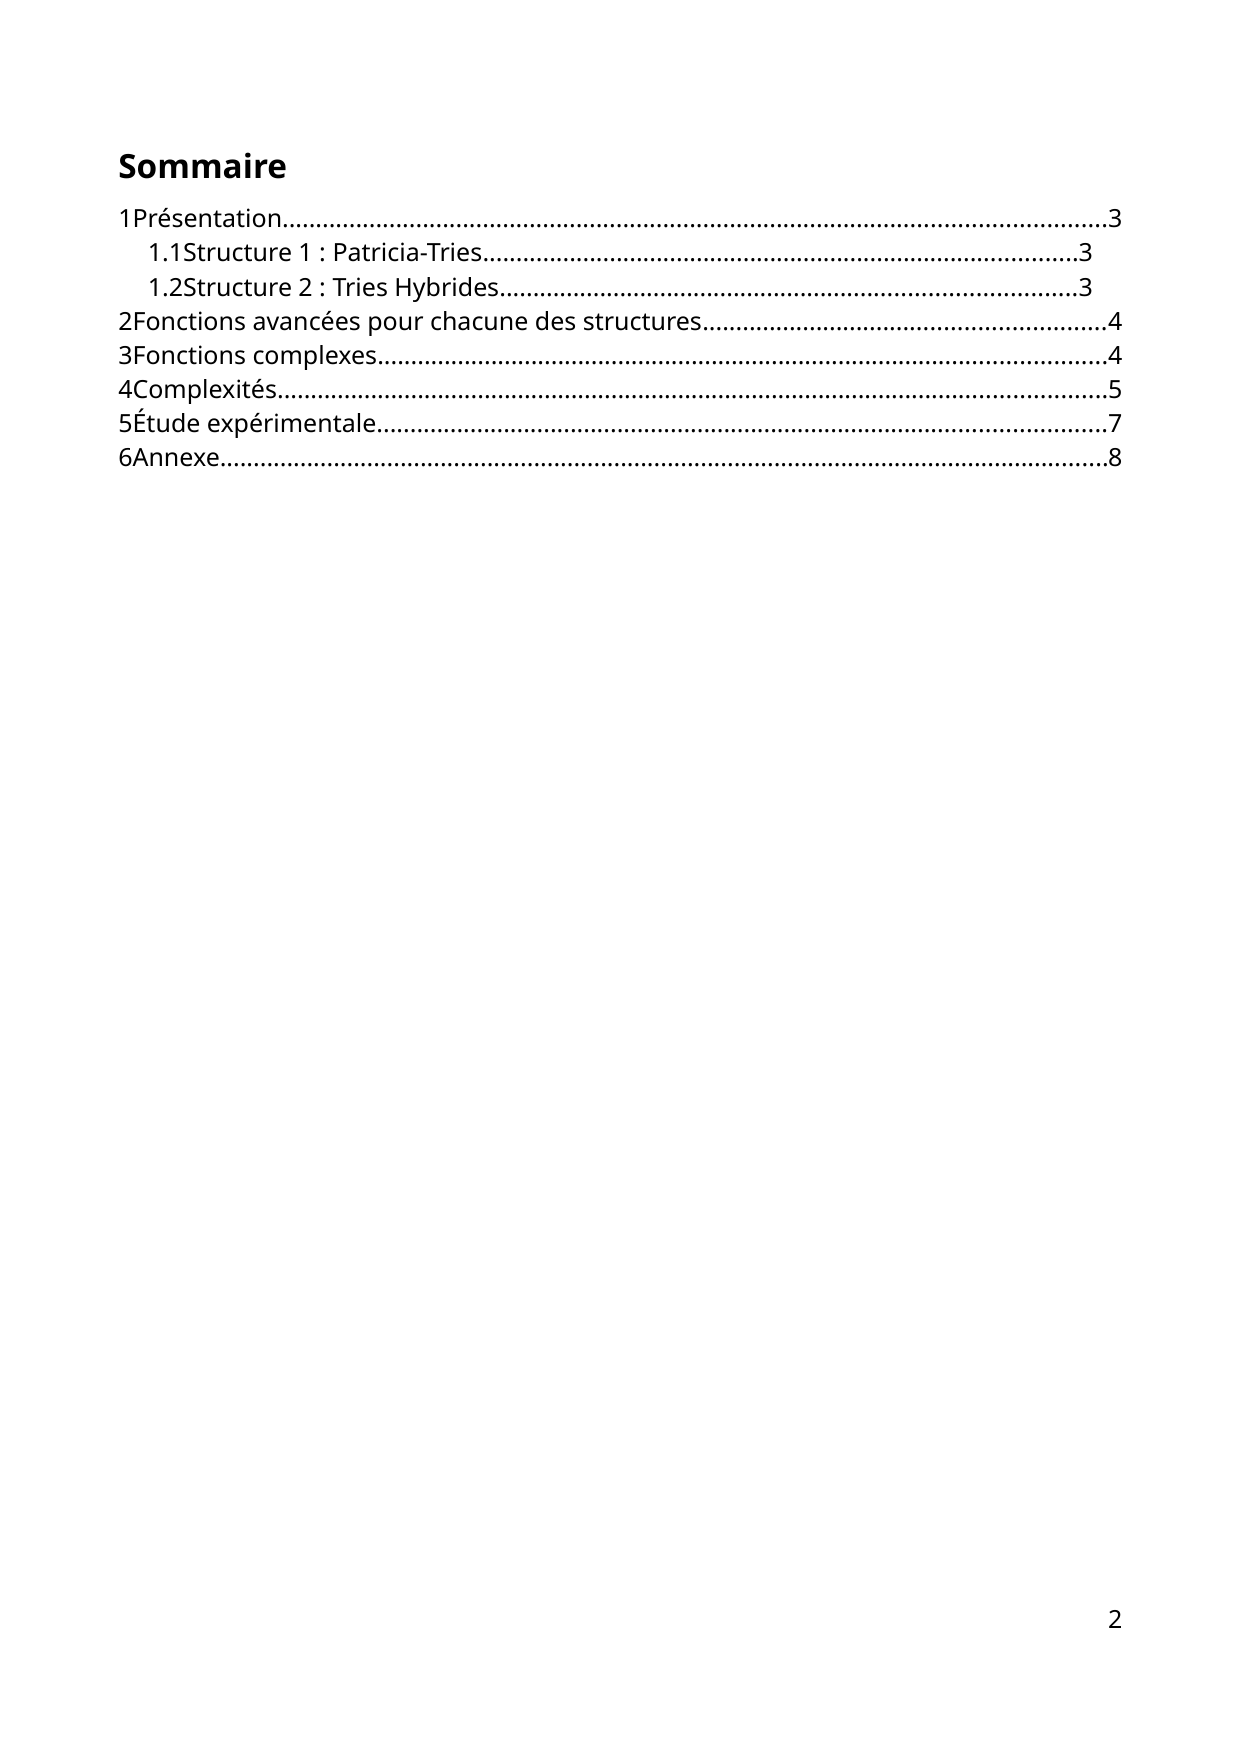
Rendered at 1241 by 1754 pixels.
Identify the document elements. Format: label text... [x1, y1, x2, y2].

text 6Annexe 8 [118, 439, 1122, 473]
text 4Complexités 5 [118, 371, 1122, 405]
text 5Étude expérimentale 7 [118, 405, 1122, 439]
text 2Fonctions avancées pour chacune des structures 4 [118, 303, 1122, 337]
text 1.1Structure 1 : Patricia-Tries 3 [148, 235, 1122, 269]
subtitle Sommaire [118, 143, 1122, 188]
text 3Fonctions complexes 4 [118, 337, 1122, 371]
text 1.2Structure 2 : Tries Hybrides 3 [148, 269, 1122, 303]
text 1Présentation 3 [118, 201, 1122, 235]
